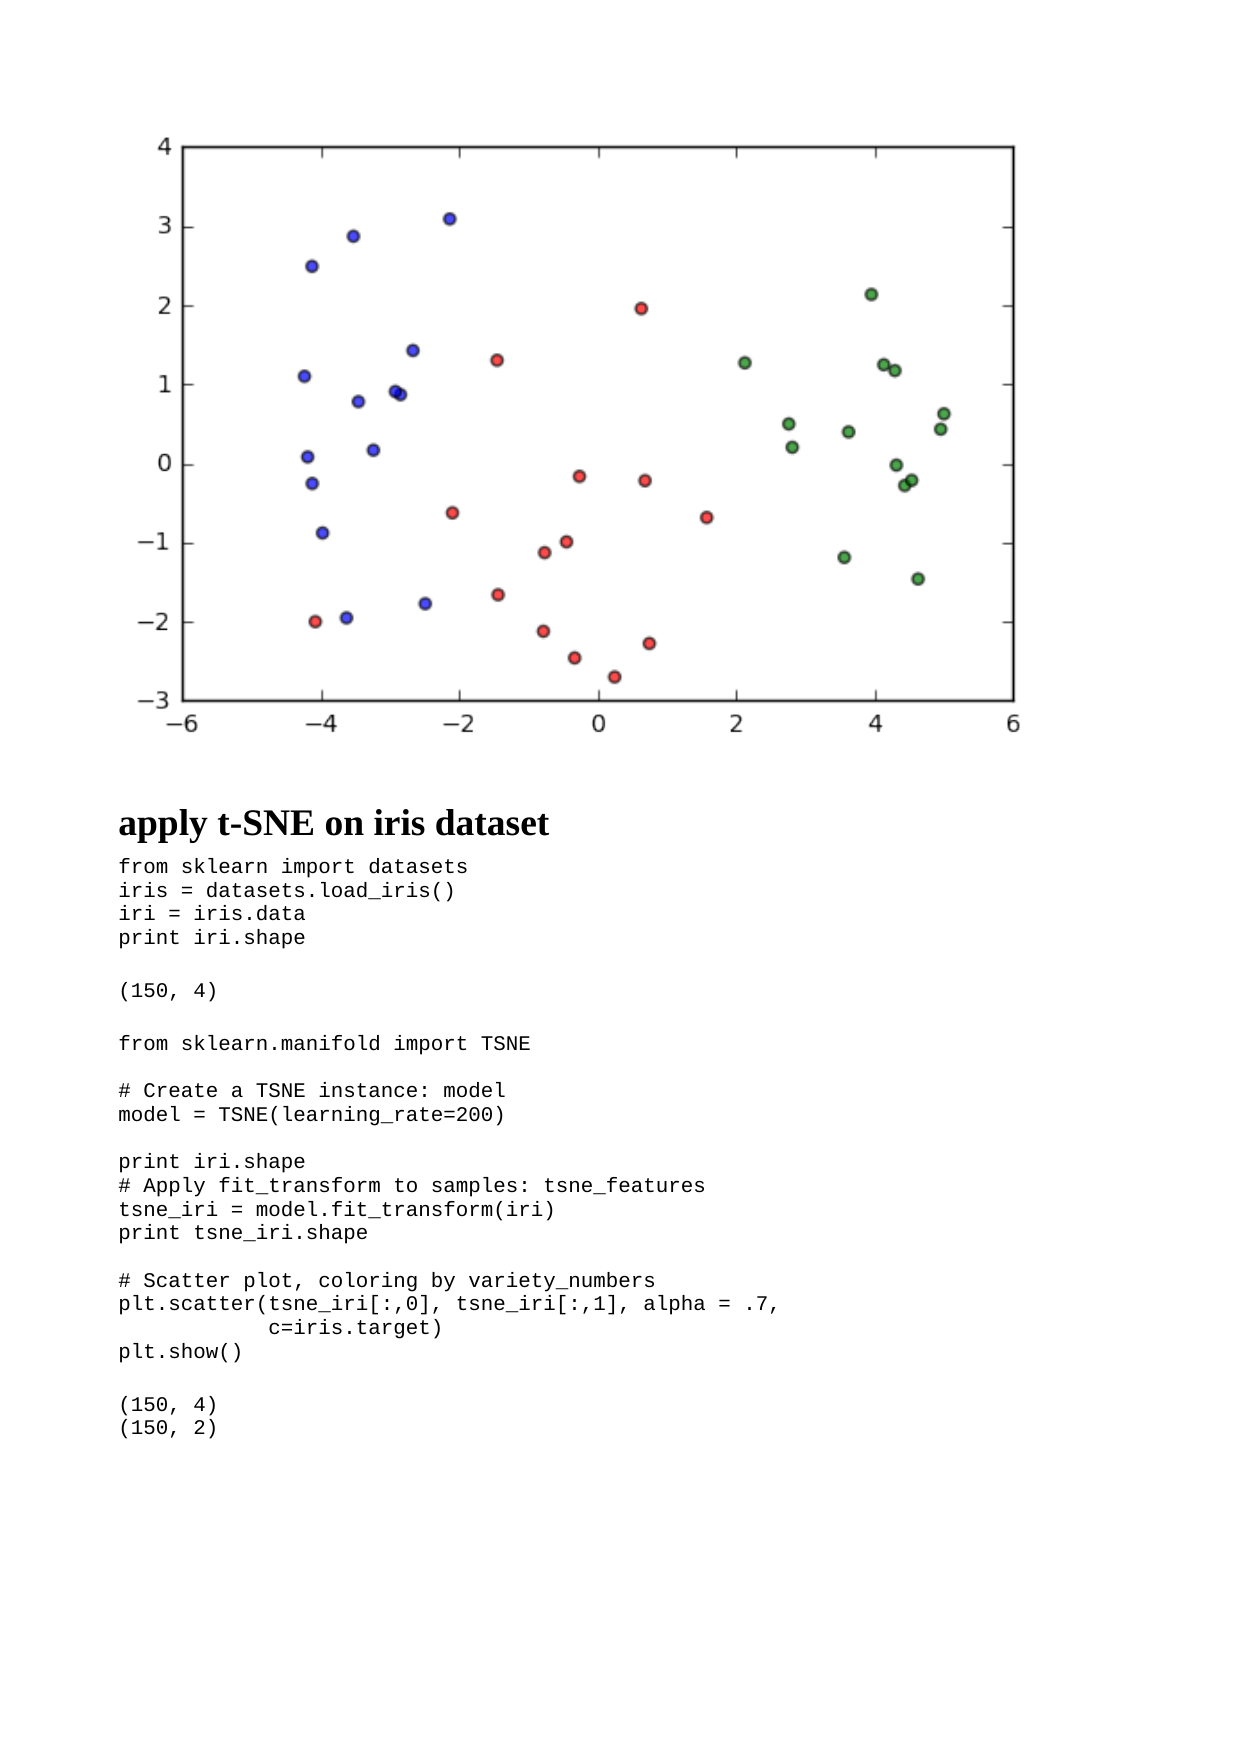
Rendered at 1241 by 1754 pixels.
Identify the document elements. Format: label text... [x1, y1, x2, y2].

picture [118, 118, 1038, 754]
text print iri.shape [118, 1151, 1122, 1175]
text # Scatter plot, coloring by variety_numbers [118, 1270, 1122, 1293]
text (150, 2) [118, 1417, 1122, 1441]
text iris = datasets.load_iris() [118, 880, 1122, 903]
text # Create a TSNE instance: model [118, 1081, 1122, 1104]
text from sklearn.manifold import TSNE [118, 1033, 1122, 1057]
text c=iris.target) [118, 1317, 1122, 1341]
text print tsne_iri.shape [118, 1222, 1122, 1246]
text print iri.shape [118, 927, 1122, 951]
text plt.scatter(tsne_iri[:,0], tsne_iri[:,1], alpha = .7, [118, 1293, 1122, 1317]
text plt.show() [118, 1341, 1122, 1364]
text model = TSNE(learning_rate=200) [118, 1104, 1122, 1128]
text (150, 4) [118, 980, 1122, 1004]
subtitle apply t-SNE on iris dataset [118, 800, 1122, 843]
text (150, 4) [118, 1394, 1122, 1417]
text from sklearn import datasets [118, 856, 1122, 880]
text tsne_iri = model.fit_transform(iri) [118, 1199, 1122, 1222]
text # Apply fit_transform to samples: tsne_features [118, 1175, 1122, 1199]
text iri = iris.data [118, 903, 1122, 927]
